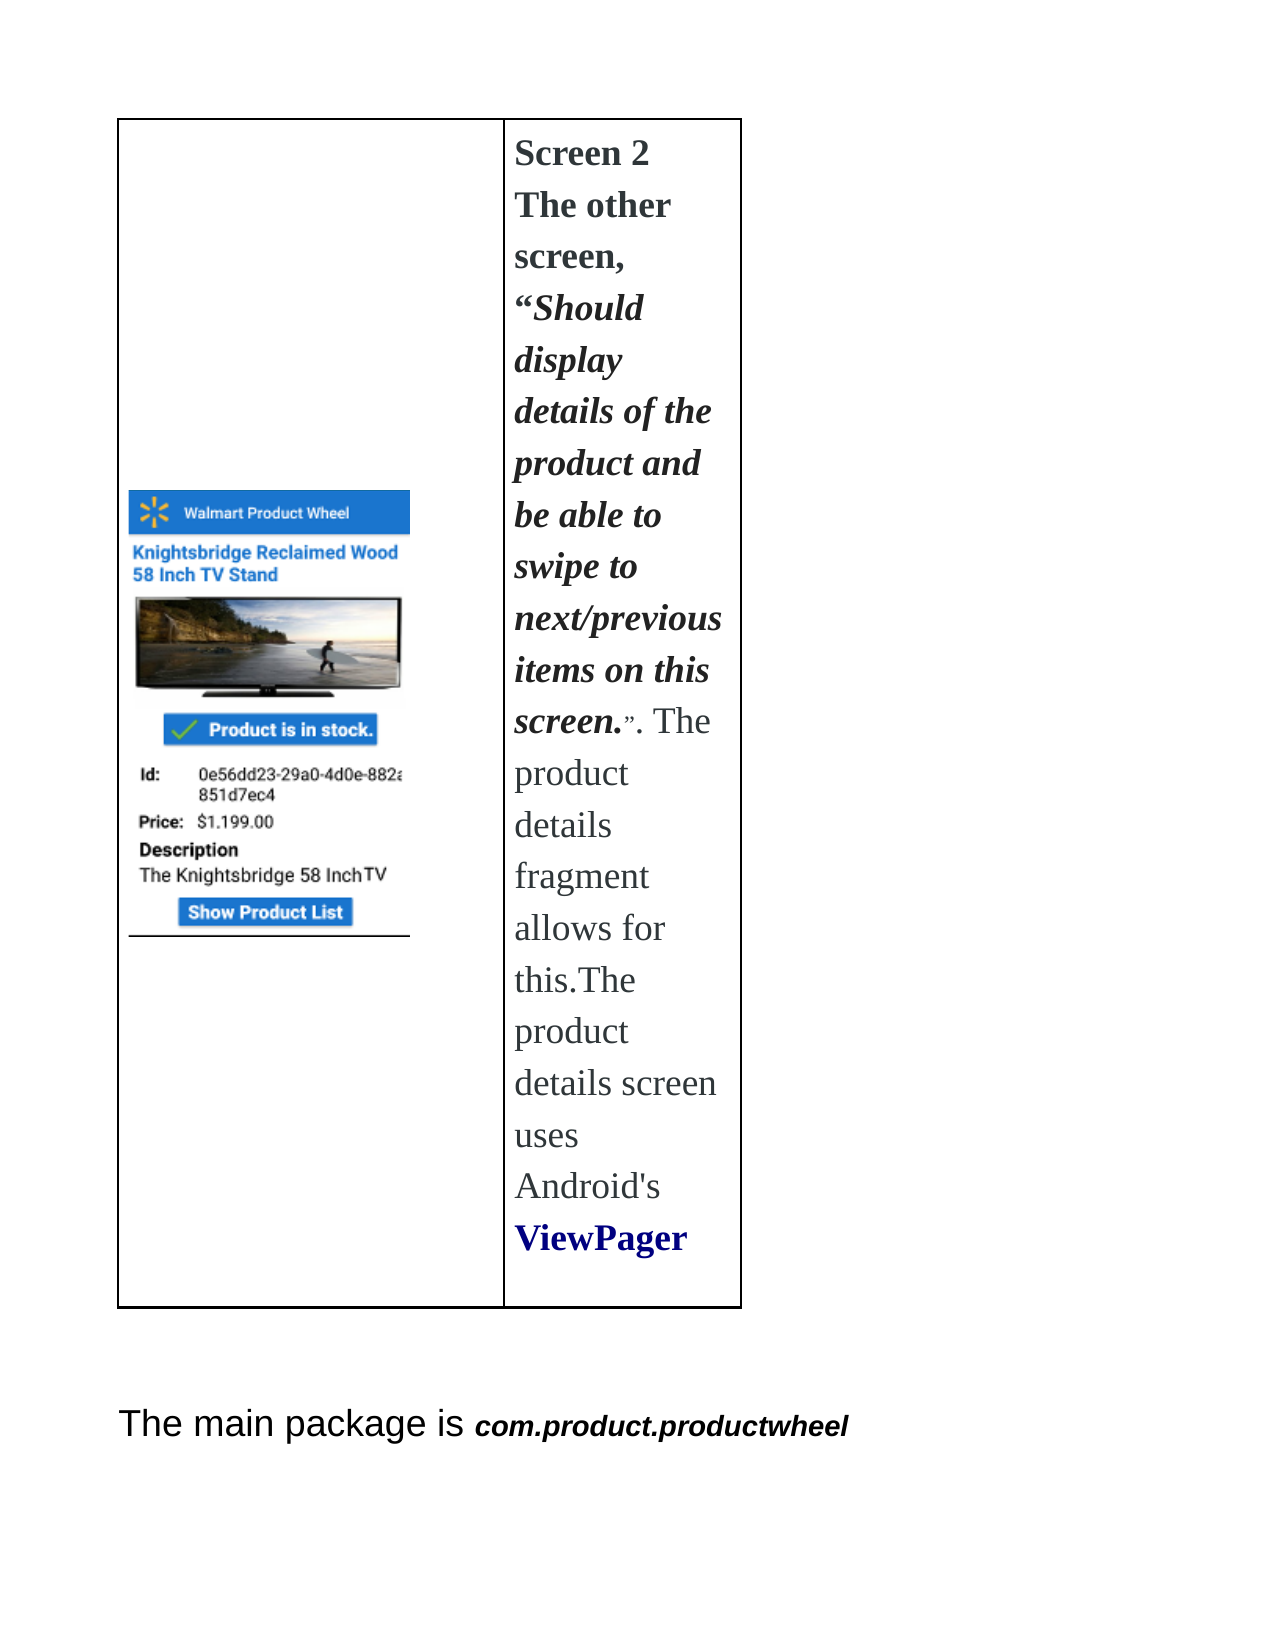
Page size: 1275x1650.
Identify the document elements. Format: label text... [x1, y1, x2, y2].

picture [128, 490, 410, 937]
table_cell Screen 2 The other screen, “Should display details of the product and be able to swipe to next/previous items on this screen.”. The product details fragment allows for this.The product details screen uses Android's ViewPager [505, 120, 740, 1306]
table_cell [119, 120, 503, 1306]
table_header Walmart Product Wheel Click here to goto the main storli designs site Click here to download the WalmartProductWheel App Click here to goto github to download the WalmartProductWheel Android Studio Project I would like to outline my process of creating great software for you right now! 1) What the app does The purpose of the Walmart Product Wheel app is manyfold. On the surface it displays lists of products and lists of scrolling product details. It helped me build my Kotlin, layout, rest and json abilities. It was also one of Walmart’s interview tests. But, since it is free and open source, anyone can take a look at the source code for an example of certain useful Kotlin programming techniques such as: The structure of this app grew out of the requirements presented by Walmart. “List of all the products returned by a service call in a Lazy Loading List.” . Overview of Project Structure and Classes The main package is com.product.productwheel . 2) Why Kotlin? Kotlin is rapidly replacing Java as the language of choice for Android Development is easy to learn and has several improvements over Java such as: A more concise clean look due to being able to specify constants (val) and variables (var) by name only Apps run faster than java apps Leverages the language design expertise built into Java Completely interoperable with Java And more! 3) How it was designed (Project Structure and Classes too) Based on the requirements there needed to be a list of products then another swipeable list of product details. We also needed a way to go back and forth between list and detail screens. To help organize things, list and detail packages were created. The layout\activity_main.xml screen would hold a container LinearLayout android:id="@+id/container" That would be used to switch in and out the product list and product detail screens. layout \ product_list_fragment.xml and layout \ product_detail_fragment.xml A json package was also created to hold classes that help with remote reading of json data from rest calls as well as the Kotlin classes needed to help transform that to/from Kotlin/json. The classes used are documented below. Support Classes com.product.productwheel.json Comm The communication class uses OkHttpClient to access the URL "https://mobile-tha-server.firebaseapp.com" and retrieves a json string of product info val products = URL(url).readText() then the getProductInfo method converts the json string into an object of ProductInfo type by calling ObjectMapper().readValue(jsonProductInfo, ProductInfo::class.java) Then the product list adapter is notifiyed that more products have been retrieved and need to be displayed productListAdapter.notifyDataSetChanged() The Comm class also has a method to fetch an image for the indicated product loadImage (product: Product, productImage: ImageView) using Picasso.get().load(url).into(productImage) Product The product class is used to transfer product related json data to / from kotlin ProductInfo The productInfo class is used to transfer json data to / from kotlin It keeps track of the data's status, page number, page size, total products and an Array<Product>? to actually hold each product. com.product.productwheel BuildConfig The BuildConfig class has useful constants that you can access syc as: DEBUG,APPLICATION_ID,BUILD_TYP,FLAVOR,VERSION_CODE and VERSION_NAME ExampleInstrumentedTest This autogenerated class is used to help with unit testing. Put your test cases here. ExampleUnitTest This autogenerated class is used to help with unit testing. Put your test cases here. MainActivity This class keeps the list of products being shown, which have been parsed and downloaded. This class also has some helper functions to showFragment, addProduct, addProducts or showSnackbar It all starts in its onCreate method where the walmart splash icon is added to the title by calling getSupportActionBar.setIcon. It then calls showFragment, a custom method, that uses the supportFragmentManager to beginTransaction to replace the current fragment on the main screen with the desired new fragment. See R.id.container in layout/activity_min.xml In this case the new Fragment set in onCreate is ProductListFragment RootFragment This class extends Fragment and overrides methods so subclasses don't need to: onPause(), onDestroy(), onDetach(), onStart() , onStop() Screen 1 Classes com.product.productwheel.list ProductDecoration Keeps track of the padding between products in the product list. ProductListAdapter In method fun onCreateViewHolder the layout R.layout.product_list_item is inflated and the ProductListViewHolder is created. ProductListFragment This fragment is used by MainActivity.onCreate to show a list of products (product name and image). It is responsible for the RecyclerView, the GridLayoutManager, the ProductListAdapter and the recyclerViewOnScrollListener, which handles the user scrolling. recyclerView : RecyclerView lateinit var layoutManager : GridLayoutManager lateinit var productListAdapter : ProductListAdapter val recyclerViewOnScrollListener = object : RecyclerView.OnScrollListener When the user scrolls and more items are needed, go to the next page by Incrementing the MainActivity page count andLoad products for next page by calling MainActivity loadProducts (passing in the productListAdapter, MainActivity page) In method onViewCreated we Fetch the recycler from R.id.productListRecyclerCreate layout from R.layout.product_list_fragment.xmlAssign layoutManagerAdd a decorator to enforce the padding between itemsAccess the RecyclerView Adapter and load the data into itAdd the recyclerViewOnScrollListener and finally Load the first page of products into the list ProductListViewHolder Is responsible for returning how many products are being displayed by implementing getItemCount as well as binding the product and productListViewHolder by calling productListViewHolder.bindView (product) Also, when the user clicks a product in the list: The current product position is updated: MainActivity.instance.position = adapterPositionThe showFragment method in MainActivity is called to show the product details: MainActivity.instance.showFragment(ProductDetailFragment()) Screen 2 Classes com.product.productwheel.details ProductDetailFragment This fragment is used by productListViewHolder.onClick() to show a left / right swipeable list of product detail screens. In the onCreateView method, the viewPager is retrieved from R.id.productPager and addOnPageChangeListener is added to be notified onPageSelected. Also, if the showProdListBtn is clicked, then the product list is displayed again by calling MainActivity.instance.showFragment(ProductListFragment()) ProductDetailPage Holds and Shows all of the product details. In onCreateView the view is inflated from R.layout.product_detail_page In the bind method, the product is retrieved by calling val product = MainActivity.instance.getProduct (page) Then the products image is asked to load by calling MainActivity.instance.comm.loadImage (product, productImage) The text color is set to R.color.green_lt if the product is in stock or R.color.red if the product is out of stock, and the correct in stock or out of stock icon is displayed R.drawable.check or R.drawable.red_x by calling inStockBtn.setCompoundDrawablesWithIntrinsicBounds ( R.drawable.check, 0, 0, 0); The widgets are then loaded with the product details. ProductDetailPageAdapter Creates ProductDetailPages and sets their page number when override fun getItem (position: Int): Fragment? { is called. Also returns the current product count by calling MainActivity.instance.getProductCount () External classes and packages used and why. 4) Improvements Still Needed As I create an app, I log milestones in readme.txt in the root of the project. I keep track of bugs I have fixed or features that I have added. I also keep track of outstanding issues. I have posted the readme.txt here for you to see. Scroll down to Know Issues to see what still needs to be done, and Happy Coding! :) Pete Name: Walmart Product Wheel Author: Pete Storli Date: 13 Jan 2019 - 15 Jan 2019 Email: pstorli@gmail.com Version "1.0.0.0" Issues Resolved: 0000 Inital Creation 0000 Added product list and product detail fragments. 0000 Added click on product in list and details for peoduct will be shown. 0000 All UI functioning correctly. 0000 Loading product list from url now. 0000 Added lazy loading to product list 0000 Adding padding to product list items 0000 Added product image to product details 0000 Hid short and long descriptions if text is blank. 0000 Added routine to convert short and long text from html to span 0000 Made product list text color red if out of stock, black if selected otherwise walmart blue 0000 Added snackbar when product in stock button is pressed. Use red text if out of stock, in stock uses green. Known Issues: 0000 When you go from the ProductDetail page to the ProductList page, app needs to scroll to current item, more work is needed to complete this feature. 0000 Added code to handle onSaveInstanceState and onRestoreInstanceState When an onOrientation change happens, onSaveInstanceState and onRestoreInstanceState are called, but more work is needed to complete this feature and get the app ddata persisted. (Started) Notes: https://www.walmartbrandcenter.com/downloads.aspx [118, 118, 1275, 1485]
